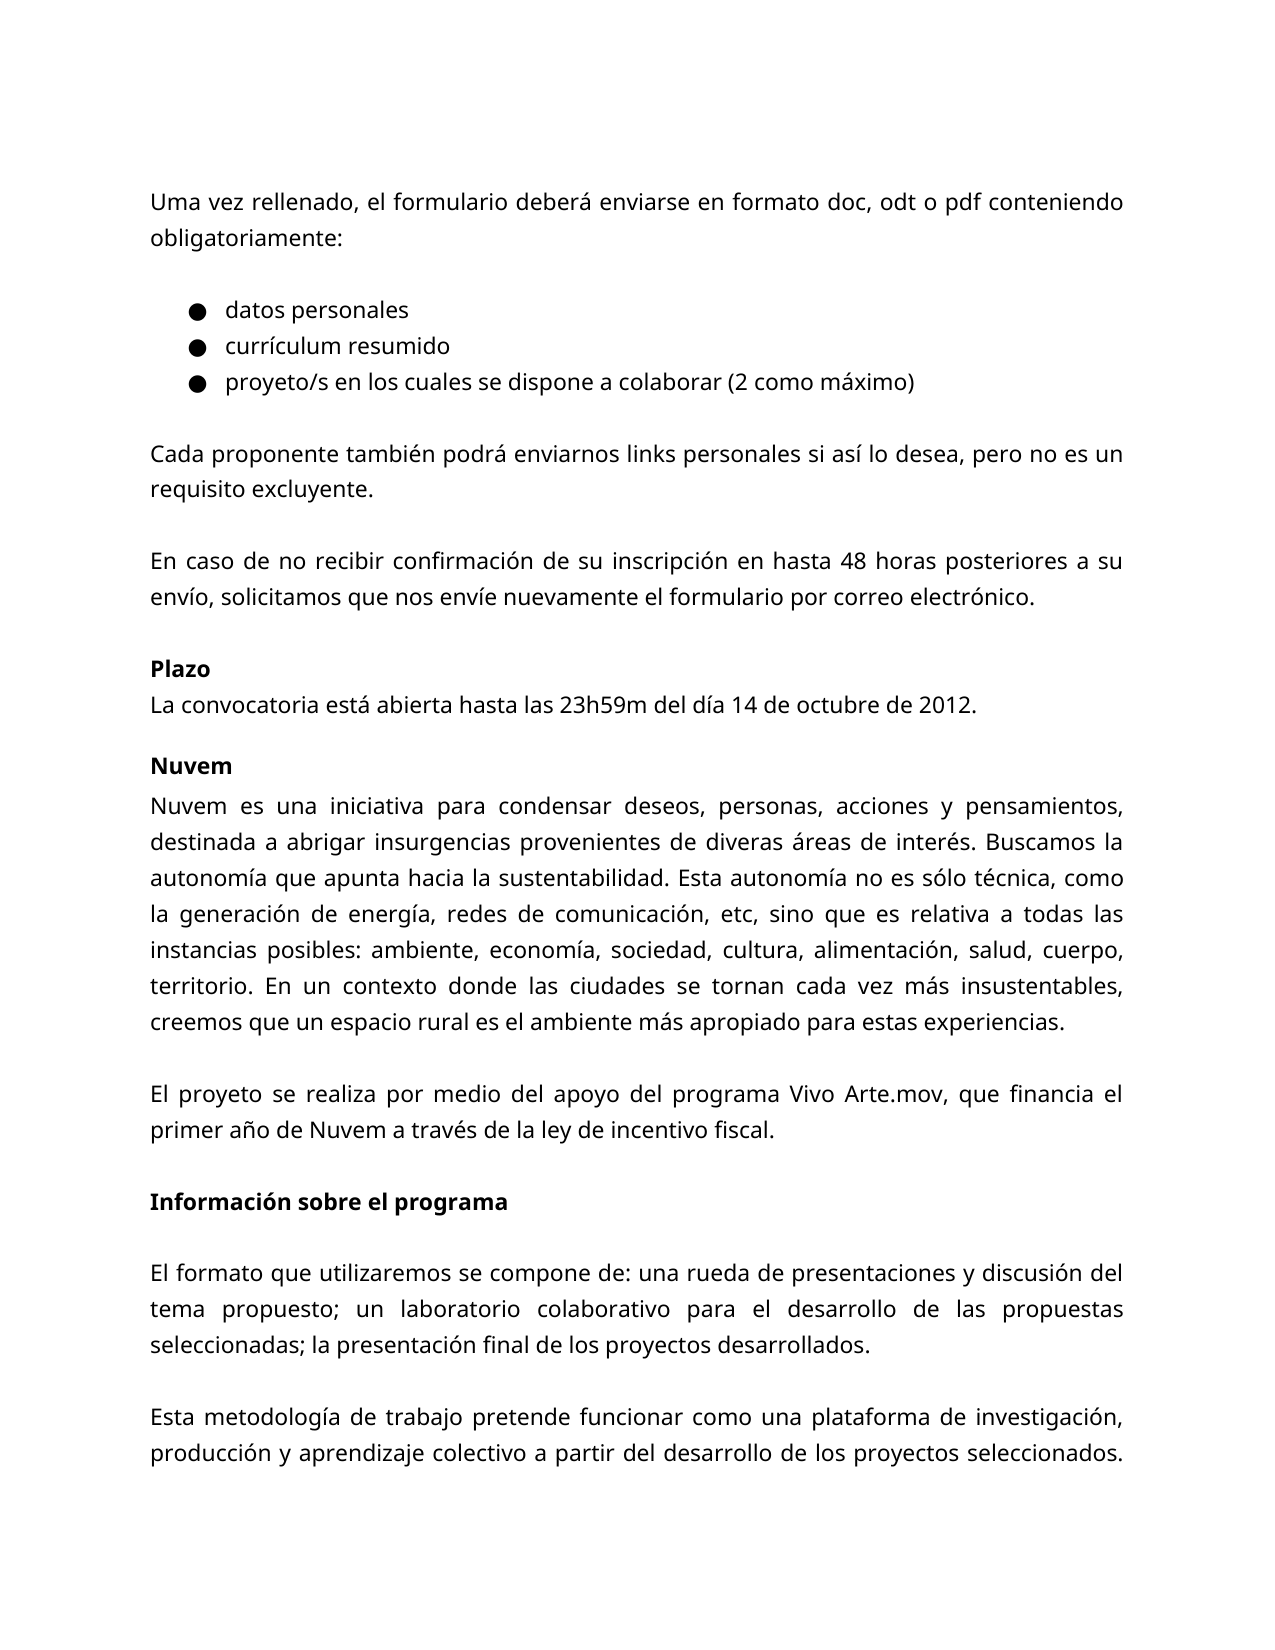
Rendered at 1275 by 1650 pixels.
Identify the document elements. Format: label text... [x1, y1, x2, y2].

text Esta metodología de trabajo pretende funcionar como una plataforma de investigación, producción y aprendizaje colectivo a partir del desarrollo de los proyectos seleccionados. [150, 1401, 1125, 1468]
list currículum resumido [187, 330, 1125, 361]
text Cada proponente también podrá enviarnos links personales si así lo desea, pero no es un requisito excluyente. [150, 437, 1125, 505]
text Nuvem es una iniciativa para condensar deseos, personas, acciones y pensamientos, destinada a abrigar insurgencias provenientes de diveras áreas de interés. Buscamos la autonomía que apunta hacia la sustentabilidad. Esta autonomía no es sólo técnica, como la generación de energía, redes de comunicación, etc, sino que es relativa a todas las instancias posibles: ambiente, economía, sociedad, cultura, alimentación, salud, cuerpo, territorio. En un contexto donde las ciudades se tornan cada vez más insustentables, creemos que un espacio rural es el ambiente más apropiado para estas experiencias. [150, 790, 1125, 1037]
list datos personales [187, 294, 1125, 325]
text Plazo [150, 653, 1125, 684]
text Uma vez rellenado, el formulario deberá enviarse en formato doc, odt o pdf conteniendo obligatoriamente: [150, 186, 1125, 253]
text El proyeto se realiza por medio del apoyo del programa Vivo Arte.mov, que financia el primer año de Nuvem a través de la ley de incentivo fiscal. [150, 1078, 1125, 1145]
list proyeto/s en los cuales se dispone a colaborar (2 como máximo) [187, 366, 1125, 397]
text El formato que utilizaremos se compone de: una rueda de presentaciones y discusión del tema propuesto; un laboratorio colaborativo para el desarrollo de las propuestas seleccionadas; la presentación final de los proyectos desarrollados. [150, 1257, 1125, 1360]
text En caso de no recibir confirmación de su inscripción en hasta 48 horas posteriores a su envío, solicitamos que nos envíe nuevamente el formulario por correo electrónico. [150, 545, 1125, 612]
text Información sobre el programa [150, 1185, 1125, 1217]
subtitle Nuvem [150, 750, 1125, 781]
text La convocatoria está abierta hasta las 23h59m del día 14 de octubre de 2012. [150, 689, 1125, 720]
